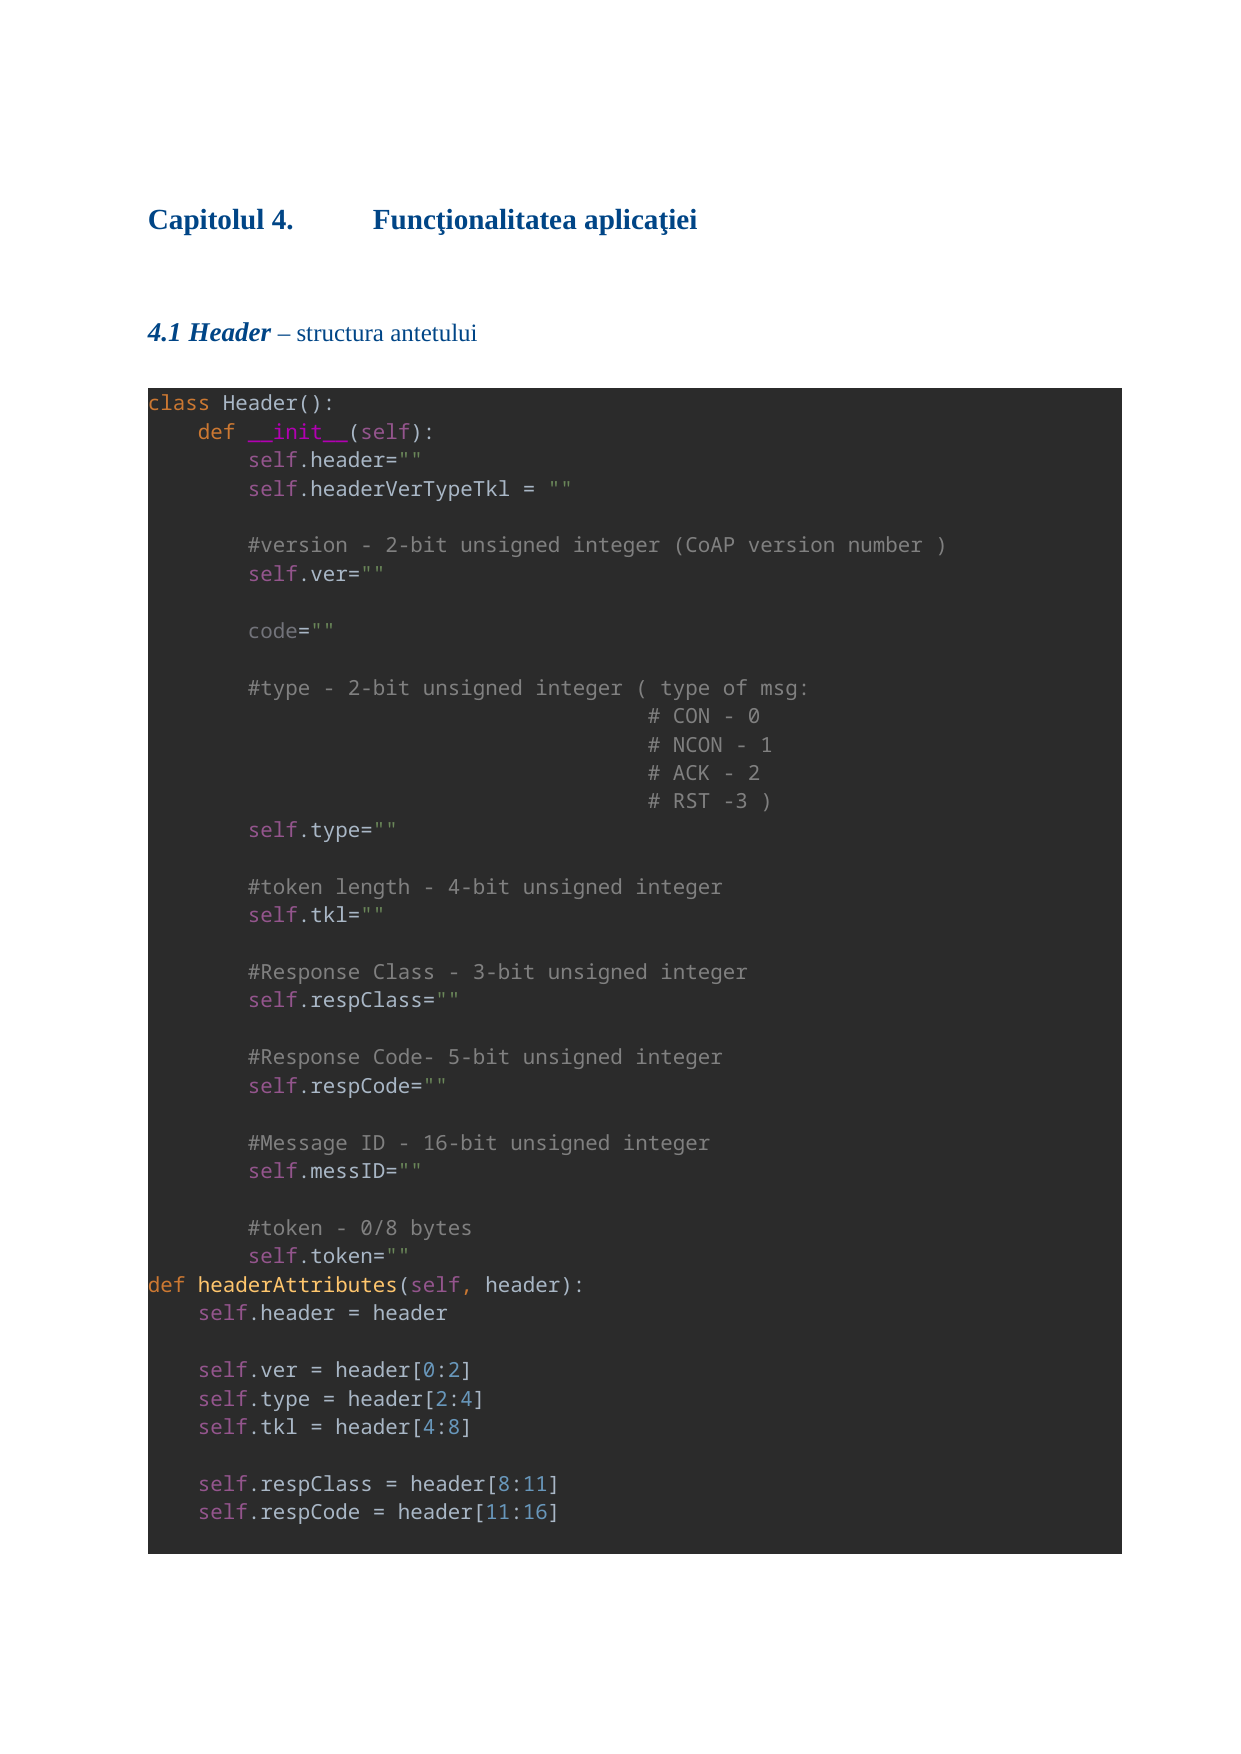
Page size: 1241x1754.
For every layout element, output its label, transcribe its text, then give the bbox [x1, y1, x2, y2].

text class Header(): def __init__(self): self.header="" self.headerVerTypeTkl = "" #version - 2-bit unsigned integer (CoAP version number ) self.ver="" code="" #type - 2-bit unsigned integer ( type of msg: # CON - 0 # NCON - 1 # ACK - 2 # RST -3 ) self.type="" #token length - 4-bit unsigned integer self.tkl="" #Response Class - 3-bit unsigned integer self.respClass="" #Response Code- 5-bit unsigned integer self.respCode="" #Message ID - 16-bit unsigned integer self.messID="" #token - 0/8 bytes self.token="" [148, 388, 1122, 1270]
subtitle Funcţionalitatea aplicaţiei [148, 202, 1122, 235]
text def headerAttributes(self, header): self.header = header self.ver = header[0:2] self.type = header[2:4] self.tkl = header[4:8] self.respClass = header[8:11] self.respCode = header[11:16] [148, 1270, 1122, 1554]
subtitle 4.1 Header – structura antetului [148, 316, 1122, 347]
